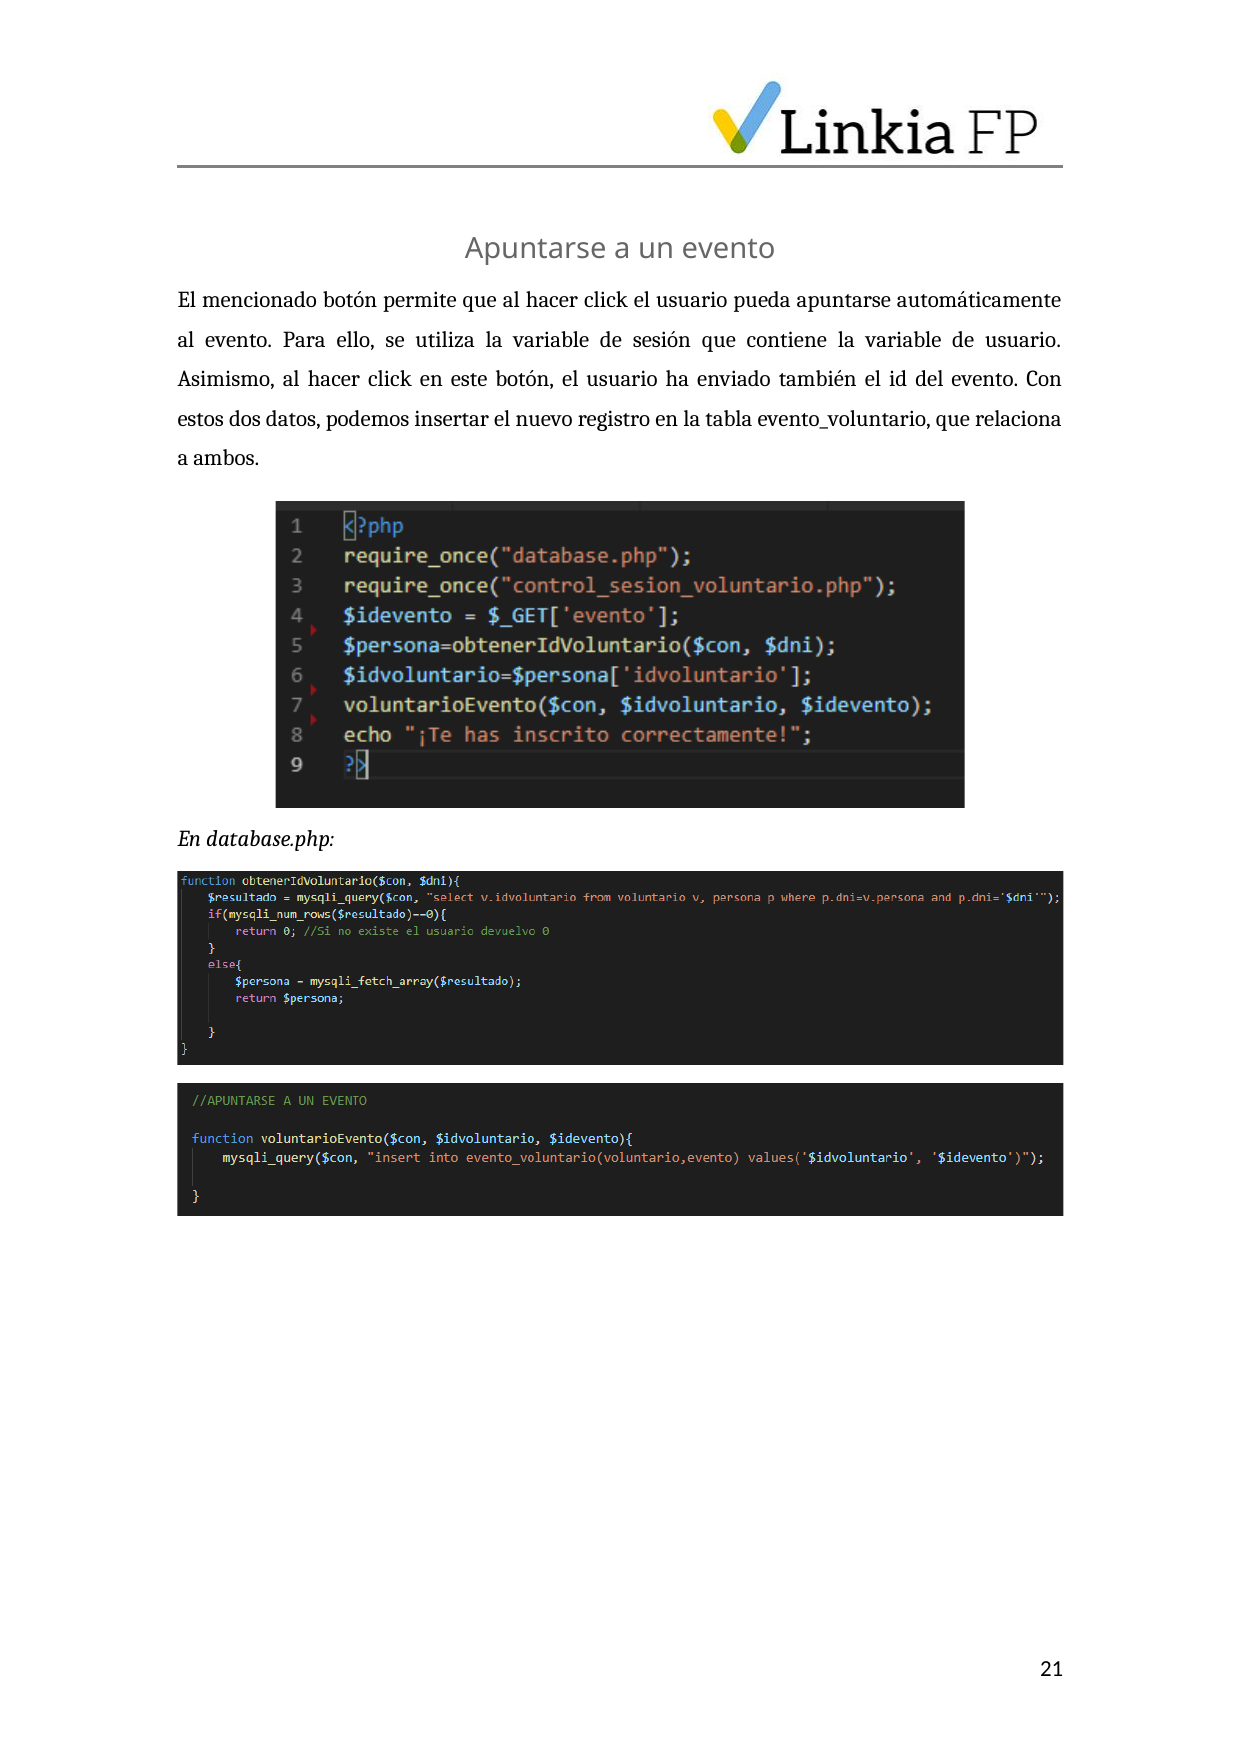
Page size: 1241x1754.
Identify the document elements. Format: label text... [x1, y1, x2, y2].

text Apuntarse a un evento [177, 227, 1063, 267]
picture [177, 1083, 1064, 1216]
picture [177, 871, 1064, 1065]
text En database.php: [177, 826, 1063, 852]
picture [275, 501, 965, 808]
text El mencionado botón permite que al hacer click el usuario pueda apuntarse automáticamente al evento. Para ello, se utiliza la variable de sesión que contiene la variable de usuario. Asimismo, al hacer click en este botón, el usuario ha enviado también el id del evento. Con estos dos datos, podemos insertar el nuevo registro en la tabla evento_voluntario, que relaciona a ambos. [177, 287, 1063, 471]
